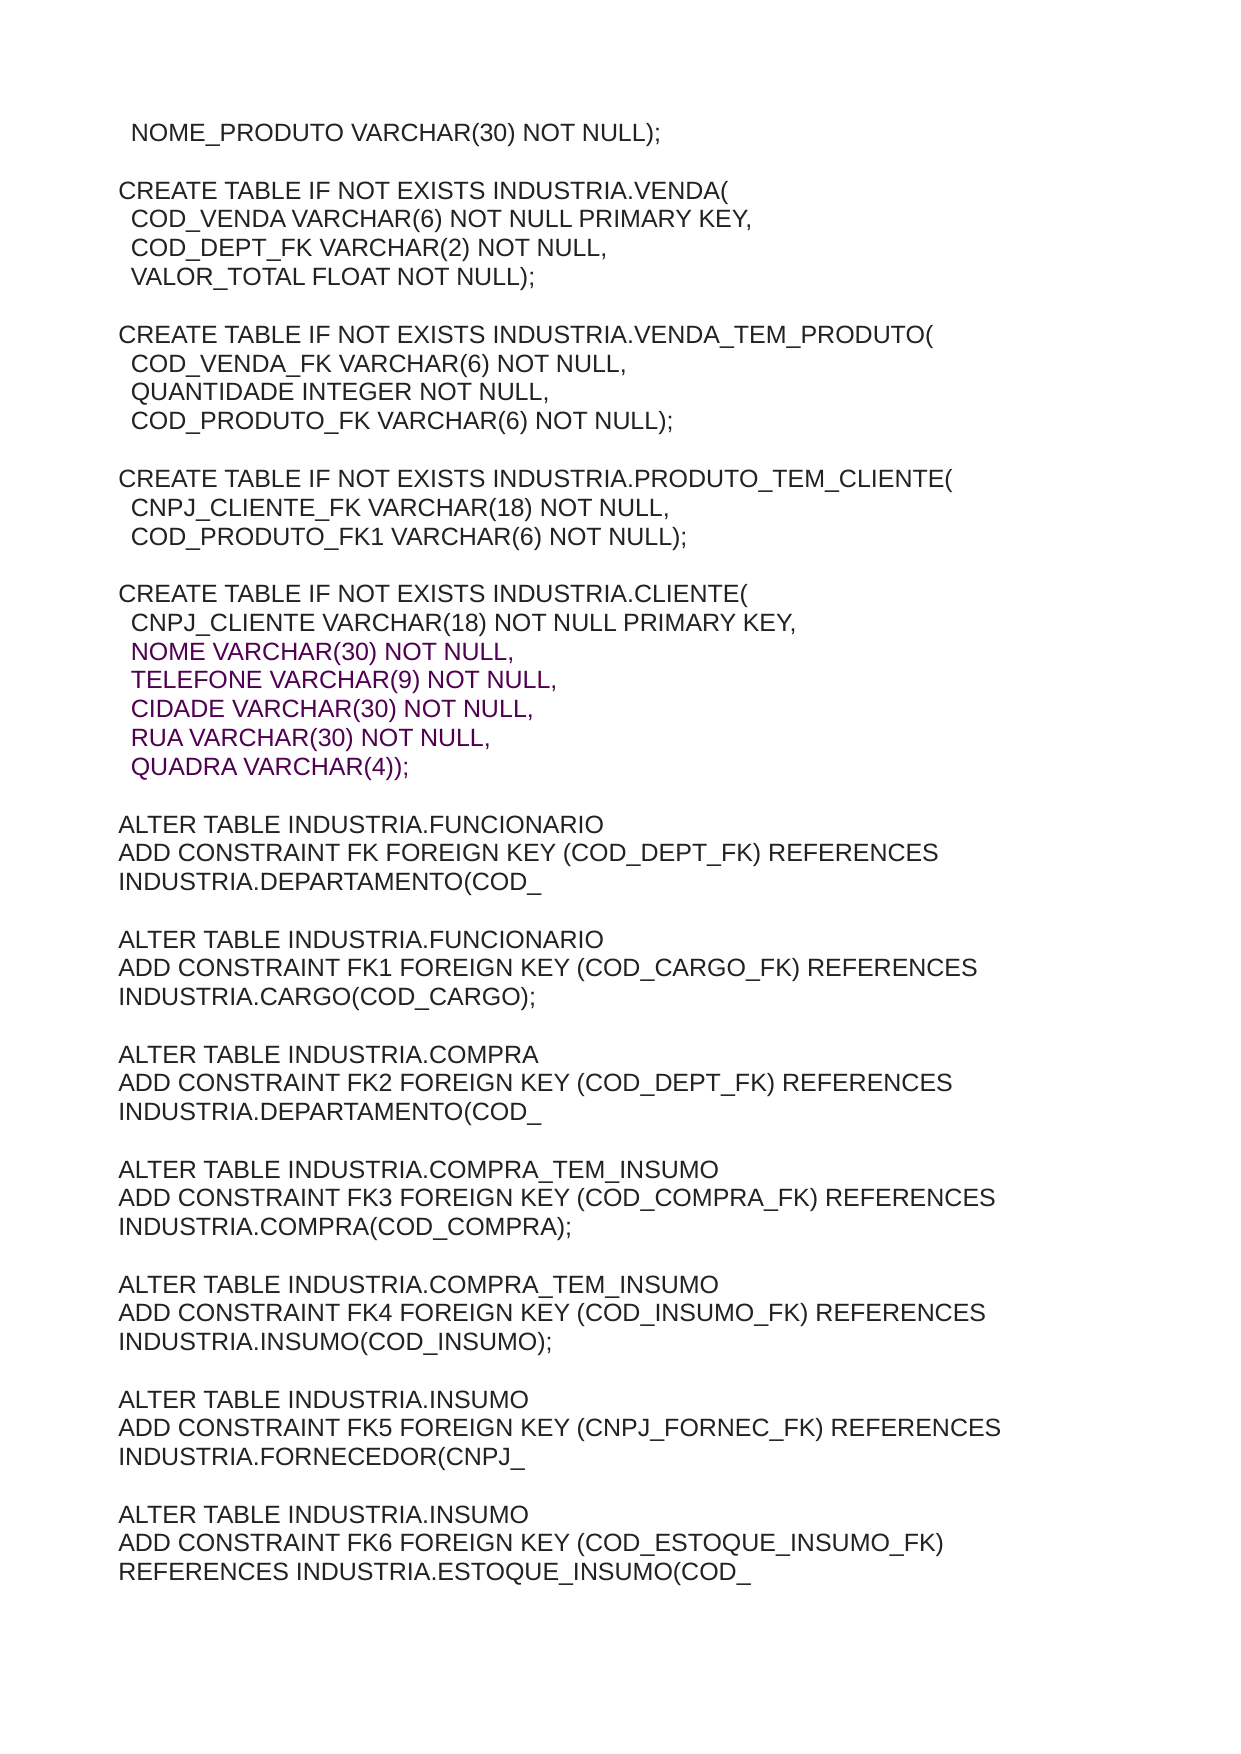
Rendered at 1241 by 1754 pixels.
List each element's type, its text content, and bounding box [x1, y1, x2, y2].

text CREATE TABLE IF NOT EXISTS INDUSTRIA.PRODUTO_TEM_CLIENTE( [118, 464, 1122, 493]
text COD_VENDA_FK VARCHAR(6) NOT NULL, [118, 348, 1122, 377]
text COD_PRODUTO_FK VARCHAR(6) NOT NULL); [118, 406, 1122, 435]
text QUADRA VARCHAR(4)); [118, 752, 1122, 781]
text COD_VENDA VARCHAR(6) NOT NULL PRIMARY KEY, [118, 204, 1122, 233]
text ADD CONSTRAINT FK2 FOREIGN KEY (COD_DEPT_FK) REFERENCES INDUSTRIA.DEPARTAMENTO(COD_ [118, 1068, 1122, 1126]
text CNPJ_CLIENTE VARCHAR(18) NOT NULL PRIMARY KEY, [118, 608, 1122, 637]
text NOME VARCHAR(30) NOT NULL, [118, 637, 1122, 666]
text TELEFONE VARCHAR(9) NOT NULL, [118, 666, 1122, 694]
text COD_DEPT_FK VARCHAR(2) NOT NULL, [118, 233, 1122, 262]
text CNPJ_CLIENTE_FK VARCHAR(18) NOT NULL, [118, 493, 1122, 521]
text ALTER TABLE INDUSTRIA.INSUMO [118, 1500, 1122, 1528]
text ALTER TABLE INDUSTRIA.INSUMO [118, 1385, 1122, 1413]
text ADD CONSTRAINT FK6 FOREIGN KEY (COD_ESTOQUE_INSUMO_FK) REFERENCES INDUSTRIA.ESTOQUE_INSUMO(COD_ [118, 1528, 1122, 1586]
text CREATE TABLE IF NOT EXISTS INDUSTRIA.CLIENTE( [118, 579, 1122, 608]
text CREATE TABLE IF NOT EXISTS INDUSTRIA.VENDA( [118, 176, 1122, 204]
text RUA VARCHAR(30) NOT NULL, [118, 723, 1122, 752]
text ALTER TABLE INDUSTRIA.FUNCIONARIO [118, 925, 1122, 953]
text COD_PRODUTO_FK1 VARCHAR(6) NOT NULL); [118, 521, 1122, 550]
text ALTER TABLE INDUSTRIA.COMPRA_TEM_INSUMO [118, 1155, 1122, 1183]
text QUANTIDADE INTEGER NOT NULL, [118, 377, 1122, 406]
text NOME_PRODUTO VARCHAR(30) NOT NULL); [118, 118, 1122, 147]
text VALOR_TOTAL FLOAT NOT NULL); [118, 262, 1122, 291]
text ALTER TABLE INDUSTRIA.FUNCIONARIO [118, 810, 1122, 838]
text ADD CONSTRAINT FK3 FOREIGN KEY (COD_COMPRA_FK) REFERENCES INDUSTRIA.COMPRA(COD_COMPRA); [118, 1183, 1122, 1241]
text ADD CONSTRAINT FK4 FOREIGN KEY (COD_INSUMO_FK) REFERENCES INDUSTRIA.INSUMO(COD_INSUMO); [118, 1298, 1122, 1356]
text ADD CONSTRAINT FK5 FOREIGN KEY (CNPJ_FORNEC_FK) REFERENCES INDUSTRIA.FORNECEDOR(CNPJ_ [118, 1413, 1122, 1471]
text CREATE TABLE IF NOT EXISTS INDUSTRIA.VENDA_TEM_PRODUTO( [118, 320, 1122, 348]
text ADD CONSTRAINT FK FOREIGN KEY (COD_DEPT_FK) REFERENCES INDUSTRIA.DEPARTAMENTO(COD_ [118, 838, 1122, 896]
text ADD CONSTRAINT FK1 FOREIGN KEY (COD_CARGO_FK) REFERENCES INDUSTRIA.CARGO(COD_CARGO); [118, 953, 1122, 1011]
text ALTER TABLE INDUSTRIA.COMPRA_TEM_INSUMO [118, 1270, 1122, 1298]
text CIDADE VARCHAR(30) NOT NULL, [118, 694, 1122, 723]
text ALTER TABLE INDUSTRIA.COMPRA [118, 1040, 1122, 1068]
